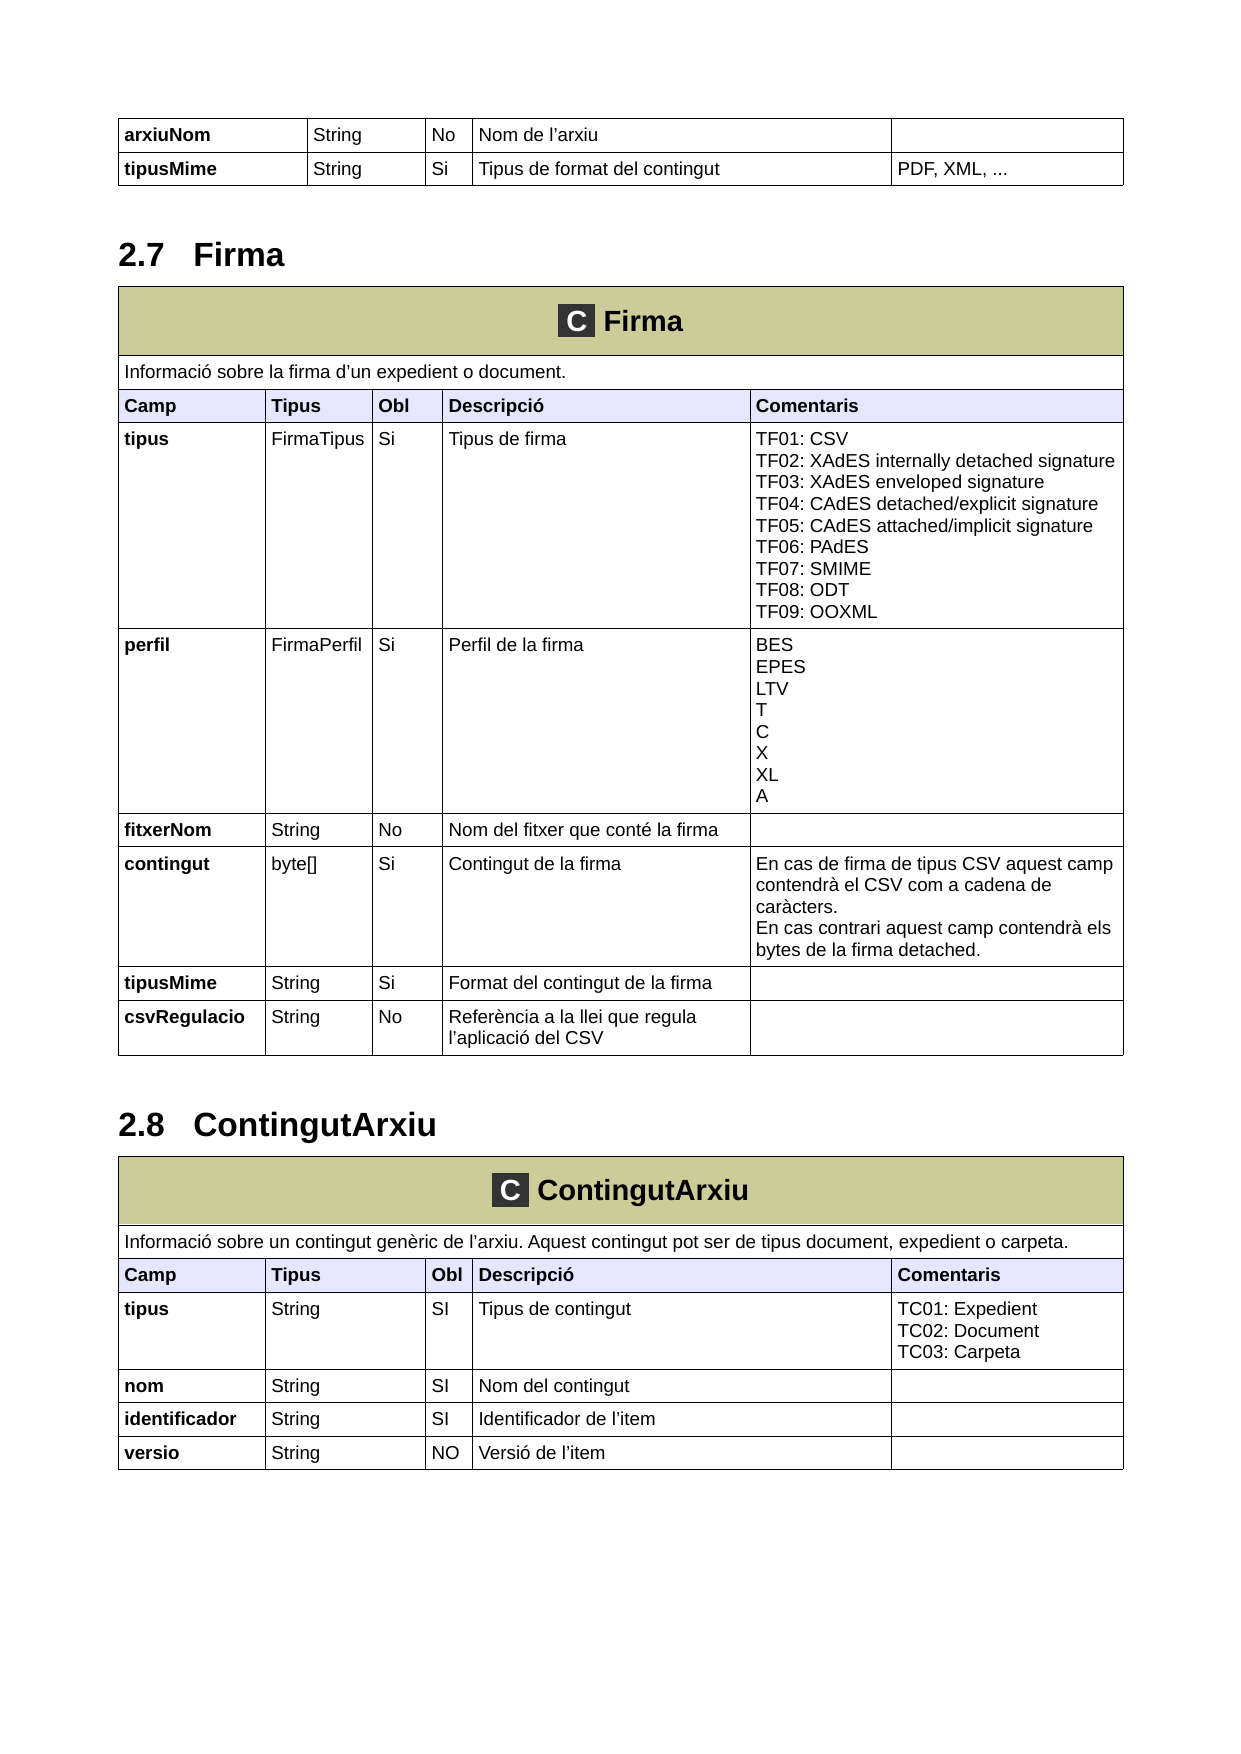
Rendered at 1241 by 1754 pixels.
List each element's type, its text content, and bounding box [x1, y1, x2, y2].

table_cell byte[] [266, 847, 372, 966]
table_cell Comentaris [751, 390, 1123, 422]
table_cell Tipus de format del contingut [473, 153, 891, 185]
table_cell String [266, 1001, 372, 1055]
table_cell Tipus de firma [443, 423, 750, 628]
table_cell NO [426, 1437, 472, 1469]
table_cell Identificador de l’item [473, 1403, 891, 1436]
table_cell Si [426, 153, 472, 185]
table_cell SI [426, 1293, 472, 1368]
table_cell BES EPES LTV T C X XL A [751, 629, 1123, 813]
table_cell String [266, 1403, 425, 1436]
table_cell identificador [119, 1403, 265, 1436]
table_cell Tipus [266, 390, 372, 422]
table_header Informació sobre un contingut genèric de l’arxiu. Aquest contingut pot ser de tipus document, expedient o carpeta. [119, 1226, 1123, 1258]
table_cell tipusMime [119, 153, 307, 185]
table_cell SI [426, 1403, 472, 1436]
table_cell String [266, 1370, 425, 1402]
table_cell Referència a la llei que regula l’aplicació del CSV [443, 1001, 750, 1055]
table_cell Si [373, 847, 442, 966]
table_cell FirmaPerfil [266, 629, 372, 813]
table_cell csvRegulacio [119, 1001, 265, 1055]
table_cell Tipus de contingut [473, 1293, 891, 1368]
subtitle Firma [118, 235, 1122, 273]
table_cell [892, 119, 1123, 152]
table_cell String [266, 814, 372, 846]
table_cell [751, 967, 1123, 999]
table_cell No [426, 119, 472, 152]
table_cell tipus [119, 423, 265, 628]
table_cell [751, 814, 1123, 846]
table_cell arxiuNom [119, 119, 307, 152]
table_cell Informació sobre la firma d’un expedient o document. [119, 356, 1123, 389]
table_cell Camp [119, 390, 265, 422]
table_cell [892, 1437, 1123, 1469]
table_cell SI [426, 1370, 472, 1402]
table_cell tipus [119, 1293, 265, 1368]
subtitle ContingutArxiu [118, 1104, 1122, 1143]
table_cell String [308, 119, 425, 152]
table_cell Nom del contingut [473, 1370, 891, 1402]
table_cell Si [373, 967, 442, 999]
table_cell String [266, 1437, 425, 1469]
table_header C ContingutArxiu [119, 1157, 1123, 1224]
table_cell Nom del fitxer que conté la firma [443, 814, 750, 846]
table_cell [892, 1370, 1123, 1402]
table_cell TF01: CSV TF02: XAdES internally detached signature TF03: XAdES enveloped signature TF04: CAdES detached/explicit signature TF05: CAdES attached/implicit signature TF06: PAdES TF07: SMIME TF08: ODT TF09: OOXML [751, 423, 1123, 628]
table_cell TC01: Expedient TC02: Document TC03: Carpeta [892, 1293, 1123, 1368]
table_cell Descripció [443, 390, 750, 422]
table_cell Perfil de la firma [443, 629, 750, 813]
table_cell Obl [373, 390, 442, 422]
table_cell Contingut de la firma [443, 847, 750, 966]
table_cell Camp [119, 1259, 265, 1292]
table_cell String [266, 1293, 425, 1368]
table_cell Obl [426, 1259, 472, 1292]
table_cell versio [119, 1437, 265, 1469]
table_header C Firma [119, 287, 1123, 355]
table_cell FirmaTipus [266, 423, 372, 628]
table_cell Si [373, 629, 442, 813]
table_cell tipusMime [119, 967, 265, 999]
table_cell Nom de l’arxiu [473, 119, 891, 152]
table_cell perfil [119, 629, 265, 813]
table_cell [751, 1001, 1123, 1055]
table_cell Comentaris [892, 1259, 1123, 1292]
table_cell [892, 1403, 1123, 1436]
table_cell Format del contingut de la firma [443, 967, 750, 999]
table_cell Descripció [473, 1259, 891, 1292]
table_cell Versió de l’item [473, 1437, 891, 1469]
table_cell Si [373, 423, 442, 628]
table_cell En cas de firma de tipus CSV aquest camp contendrà el CSV com a cadena de caràcters. En cas contrari aquest camp contendrà els bytes de la firma detached. [751, 847, 1123, 966]
table_cell PDF, XML, ... [892, 153, 1123, 185]
table_cell String [308, 153, 425, 185]
table_cell String [266, 967, 372, 999]
table_cell contingut [119, 847, 265, 966]
table_cell fitxerNom [119, 814, 265, 846]
table_cell No [373, 1001, 442, 1055]
table_cell Tipus [266, 1259, 425, 1292]
table_cell No [373, 814, 442, 846]
table_cell nom [119, 1370, 265, 1402]
